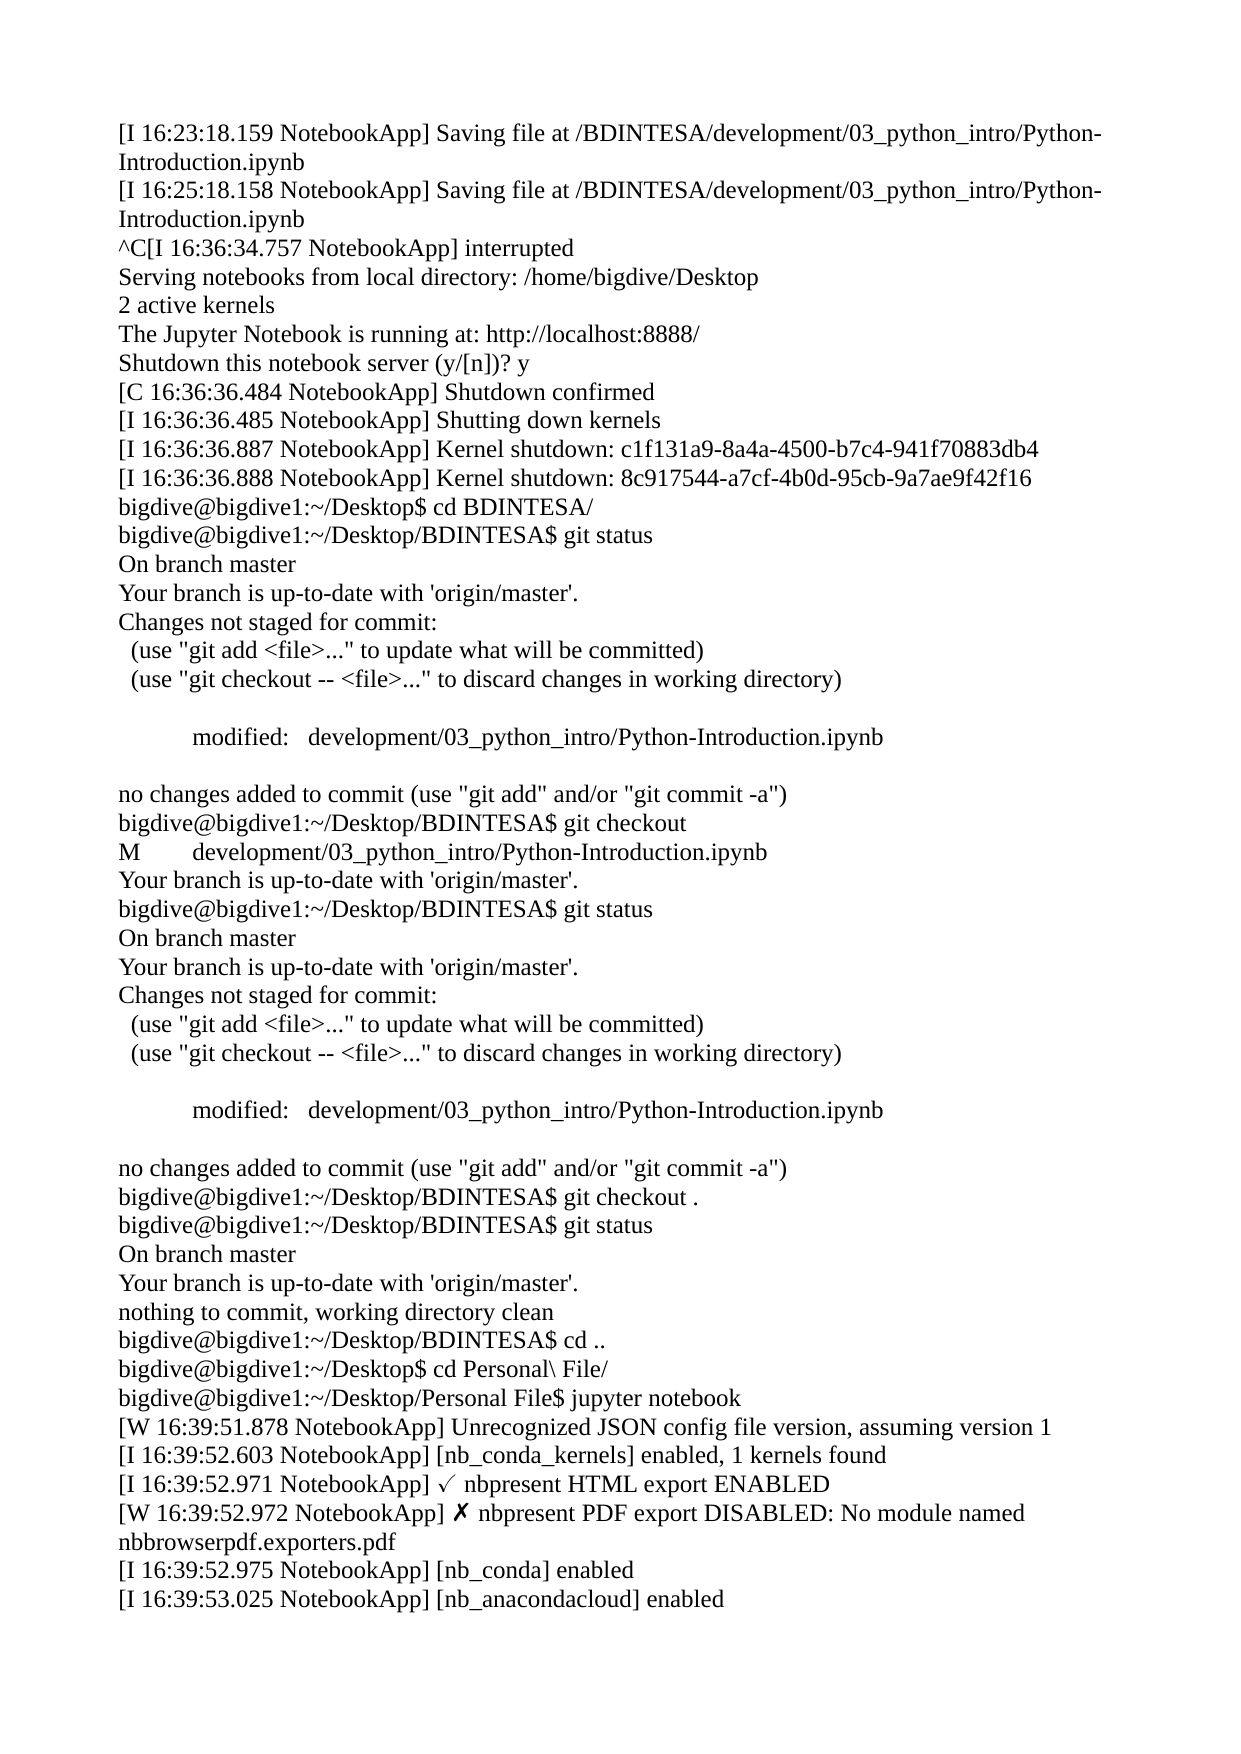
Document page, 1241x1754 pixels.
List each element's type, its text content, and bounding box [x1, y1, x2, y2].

text nothing to commit, working directory clean [118, 1297, 1122, 1326]
text On branch master [118, 923, 1122, 952]
text modified: development/03_python_intro/Python-Introduction.ipynb [118, 722, 1122, 751]
text [I 16:23:18.159 NotebookApp] Saving file at /BDINTESA/development/03_python_intro/Python-Introduction.ipynb [118, 118, 1122, 176]
text no changes added to commit (use "git add" and/or "git commit -a") [118, 1153, 1122, 1182]
text bigdive@bigdive1:~/Desktop$ cd Personal\ File/ [118, 1354, 1122, 1383]
text Your branch is up-to-date with 'origin/master'. [118, 866, 1122, 894]
text [I 16:39:52.975 NotebookApp] [nb_conda] enabled [118, 1556, 1122, 1584]
text Shutdown this notebook server (y/[n])? y [118, 348, 1122, 377]
text [W 16:39:52.972 NotebookApp] ✗ nbpresent PDF export DISABLED: No module named nbbrowserpdf.exporters.pdf [118, 1498, 1122, 1556]
text On branch master [118, 549, 1122, 578]
text (use "git checkout -- <file>..." to discard changes in working directory) [118, 1038, 1122, 1067]
text (use "git add <file>..." to update what will be committed) [118, 636, 1122, 664]
text M development/03_python_intro/Python-Introduction.ipynb [118, 837, 1122, 866]
text Serving notebooks from local directory: /home/bigdive/Desktop [118, 262, 1122, 291]
text [I 16:39:53.025 NotebookApp] [nb_anacondacloud] enabled [118, 1584, 1122, 1613]
text no changes added to commit (use "git add" and/or "git commit -a") [118, 779, 1122, 808]
text The Jupyter Notebook is running at: http://localhost:8888/ [118, 319, 1122, 348]
text [I 16:36:36.887 NotebookApp] Kernel shutdown: c1f131a9-8a4a-4500-b7c4-941f70883db4 [118, 434, 1122, 463]
text modified: development/03_python_intro/Python-Introduction.ipynb [118, 1096, 1122, 1124]
text (use "git add <file>..." to update what will be committed) [118, 1009, 1122, 1038]
text bigdive@bigdive1:~/Desktop/BDINTESA$ git status [118, 894, 1122, 923]
text [I 16:25:18.158 NotebookApp] Saving file at /BDINTESA/development/03_python_intro/Python-Introduction.ipynb [118, 176, 1122, 233]
text [I 16:39:52.603 NotebookApp] [nb_conda_kernels] enabled, 1 kernels found [118, 1441, 1122, 1469]
text bigdive@bigdive1:~/Desktop/BDINTESA$ git checkout . [118, 1182, 1122, 1211]
text [I 16:39:52.971 NotebookApp] ✓ nbpresent HTML export ENABLED [118, 1469, 1122, 1498]
text Changes not staged for commit: [118, 607, 1122, 636]
text bigdive@bigdive1:~/Desktop/BDINTESA$ cd .. [118, 1326, 1122, 1354]
text [W 16:39:51.878 NotebookApp] Unrecognized JSON config file version, assuming version 1 [118, 1412, 1122, 1441]
text [I 16:36:36.485 NotebookApp] Shutting down kernels [118, 406, 1122, 434]
text On branch master [118, 1239, 1122, 1268]
text Your branch is up-to-date with 'origin/master'. [118, 578, 1122, 607]
text [C 16:36:36.484 NotebookApp] Shutdown confirmed [118, 377, 1122, 406]
text bigdive@bigdive1:~/Desktop/BDINTESA$ git status [118, 521, 1122, 549]
text bigdive@bigdive1:~/Desktop/BDINTESA$ git checkout [118, 808, 1122, 837]
text [I 16:36:36.888 NotebookApp] Kernel shutdown: 8c917544-a7cf-4b0d-95cb-9a7ae9f42f16 [118, 463, 1122, 492]
text (use "git checkout -- <file>..." to discard changes in working directory) [118, 664, 1122, 693]
text bigdive@bigdive1:~/Desktop/BDINTESA$ git status [118, 1211, 1122, 1239]
text Your branch is up-to-date with 'origin/master'. [118, 1268, 1122, 1297]
text ^C[I 16:36:34.757 NotebookApp] interrupted [118, 233, 1122, 262]
text bigdive@bigdive1:~/Desktop/Personal File$ jupyter notebook [118, 1383, 1122, 1412]
text Changes not staged for commit: [118, 981, 1122, 1009]
text 2 active kernels [118, 291, 1122, 319]
text Your branch is up-to-date with 'origin/master'. [118, 952, 1122, 981]
text bigdive@bigdive1:~/Desktop$ cd BDINTESA/ [118, 492, 1122, 521]
